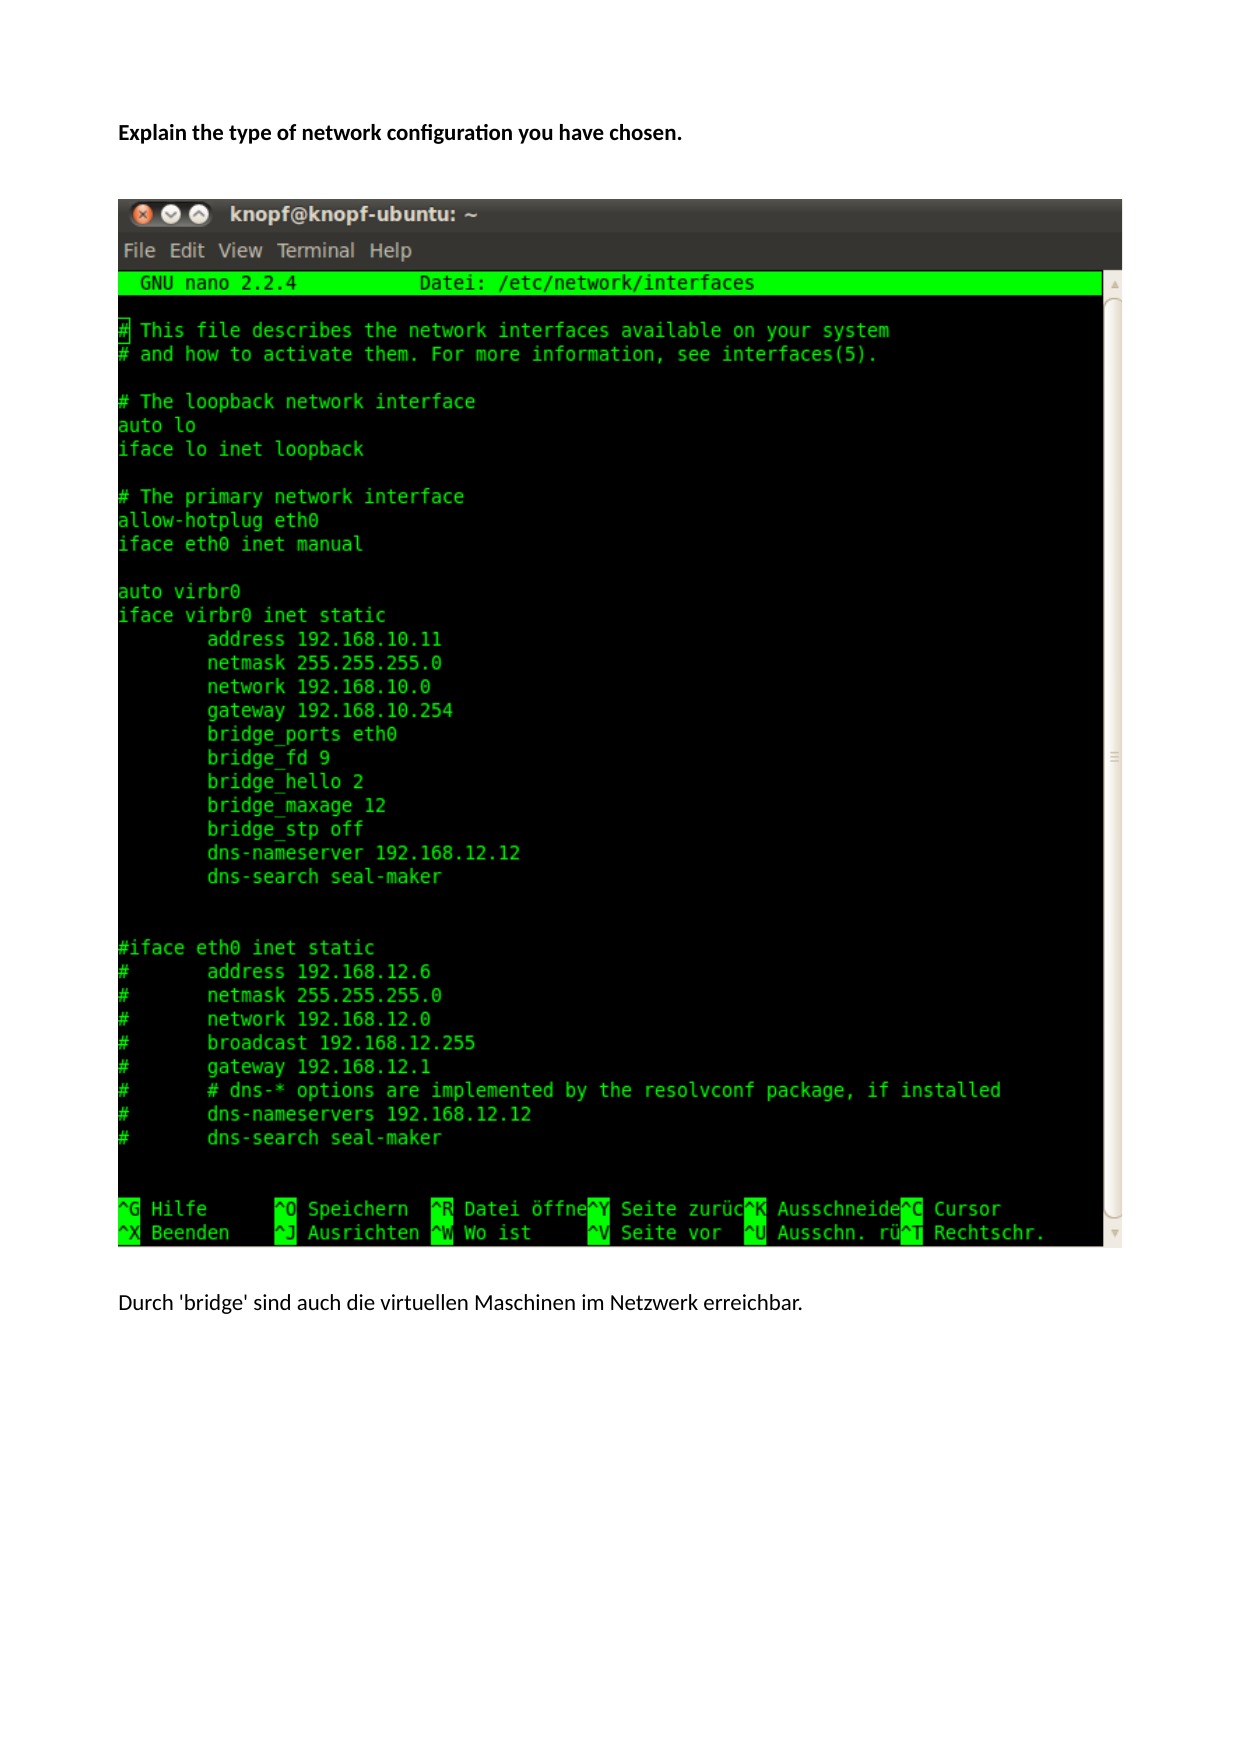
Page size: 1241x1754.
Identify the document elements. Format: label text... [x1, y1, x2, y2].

text Durch 'bridge' sind auch die virtuellen Maschinen im Netzwerk erreichbar. [118, 1288, 1122, 1316]
text Explain the type of network configuration you have chosen. [118, 118, 1122, 146]
picture [118, 199, 1123, 1248]
